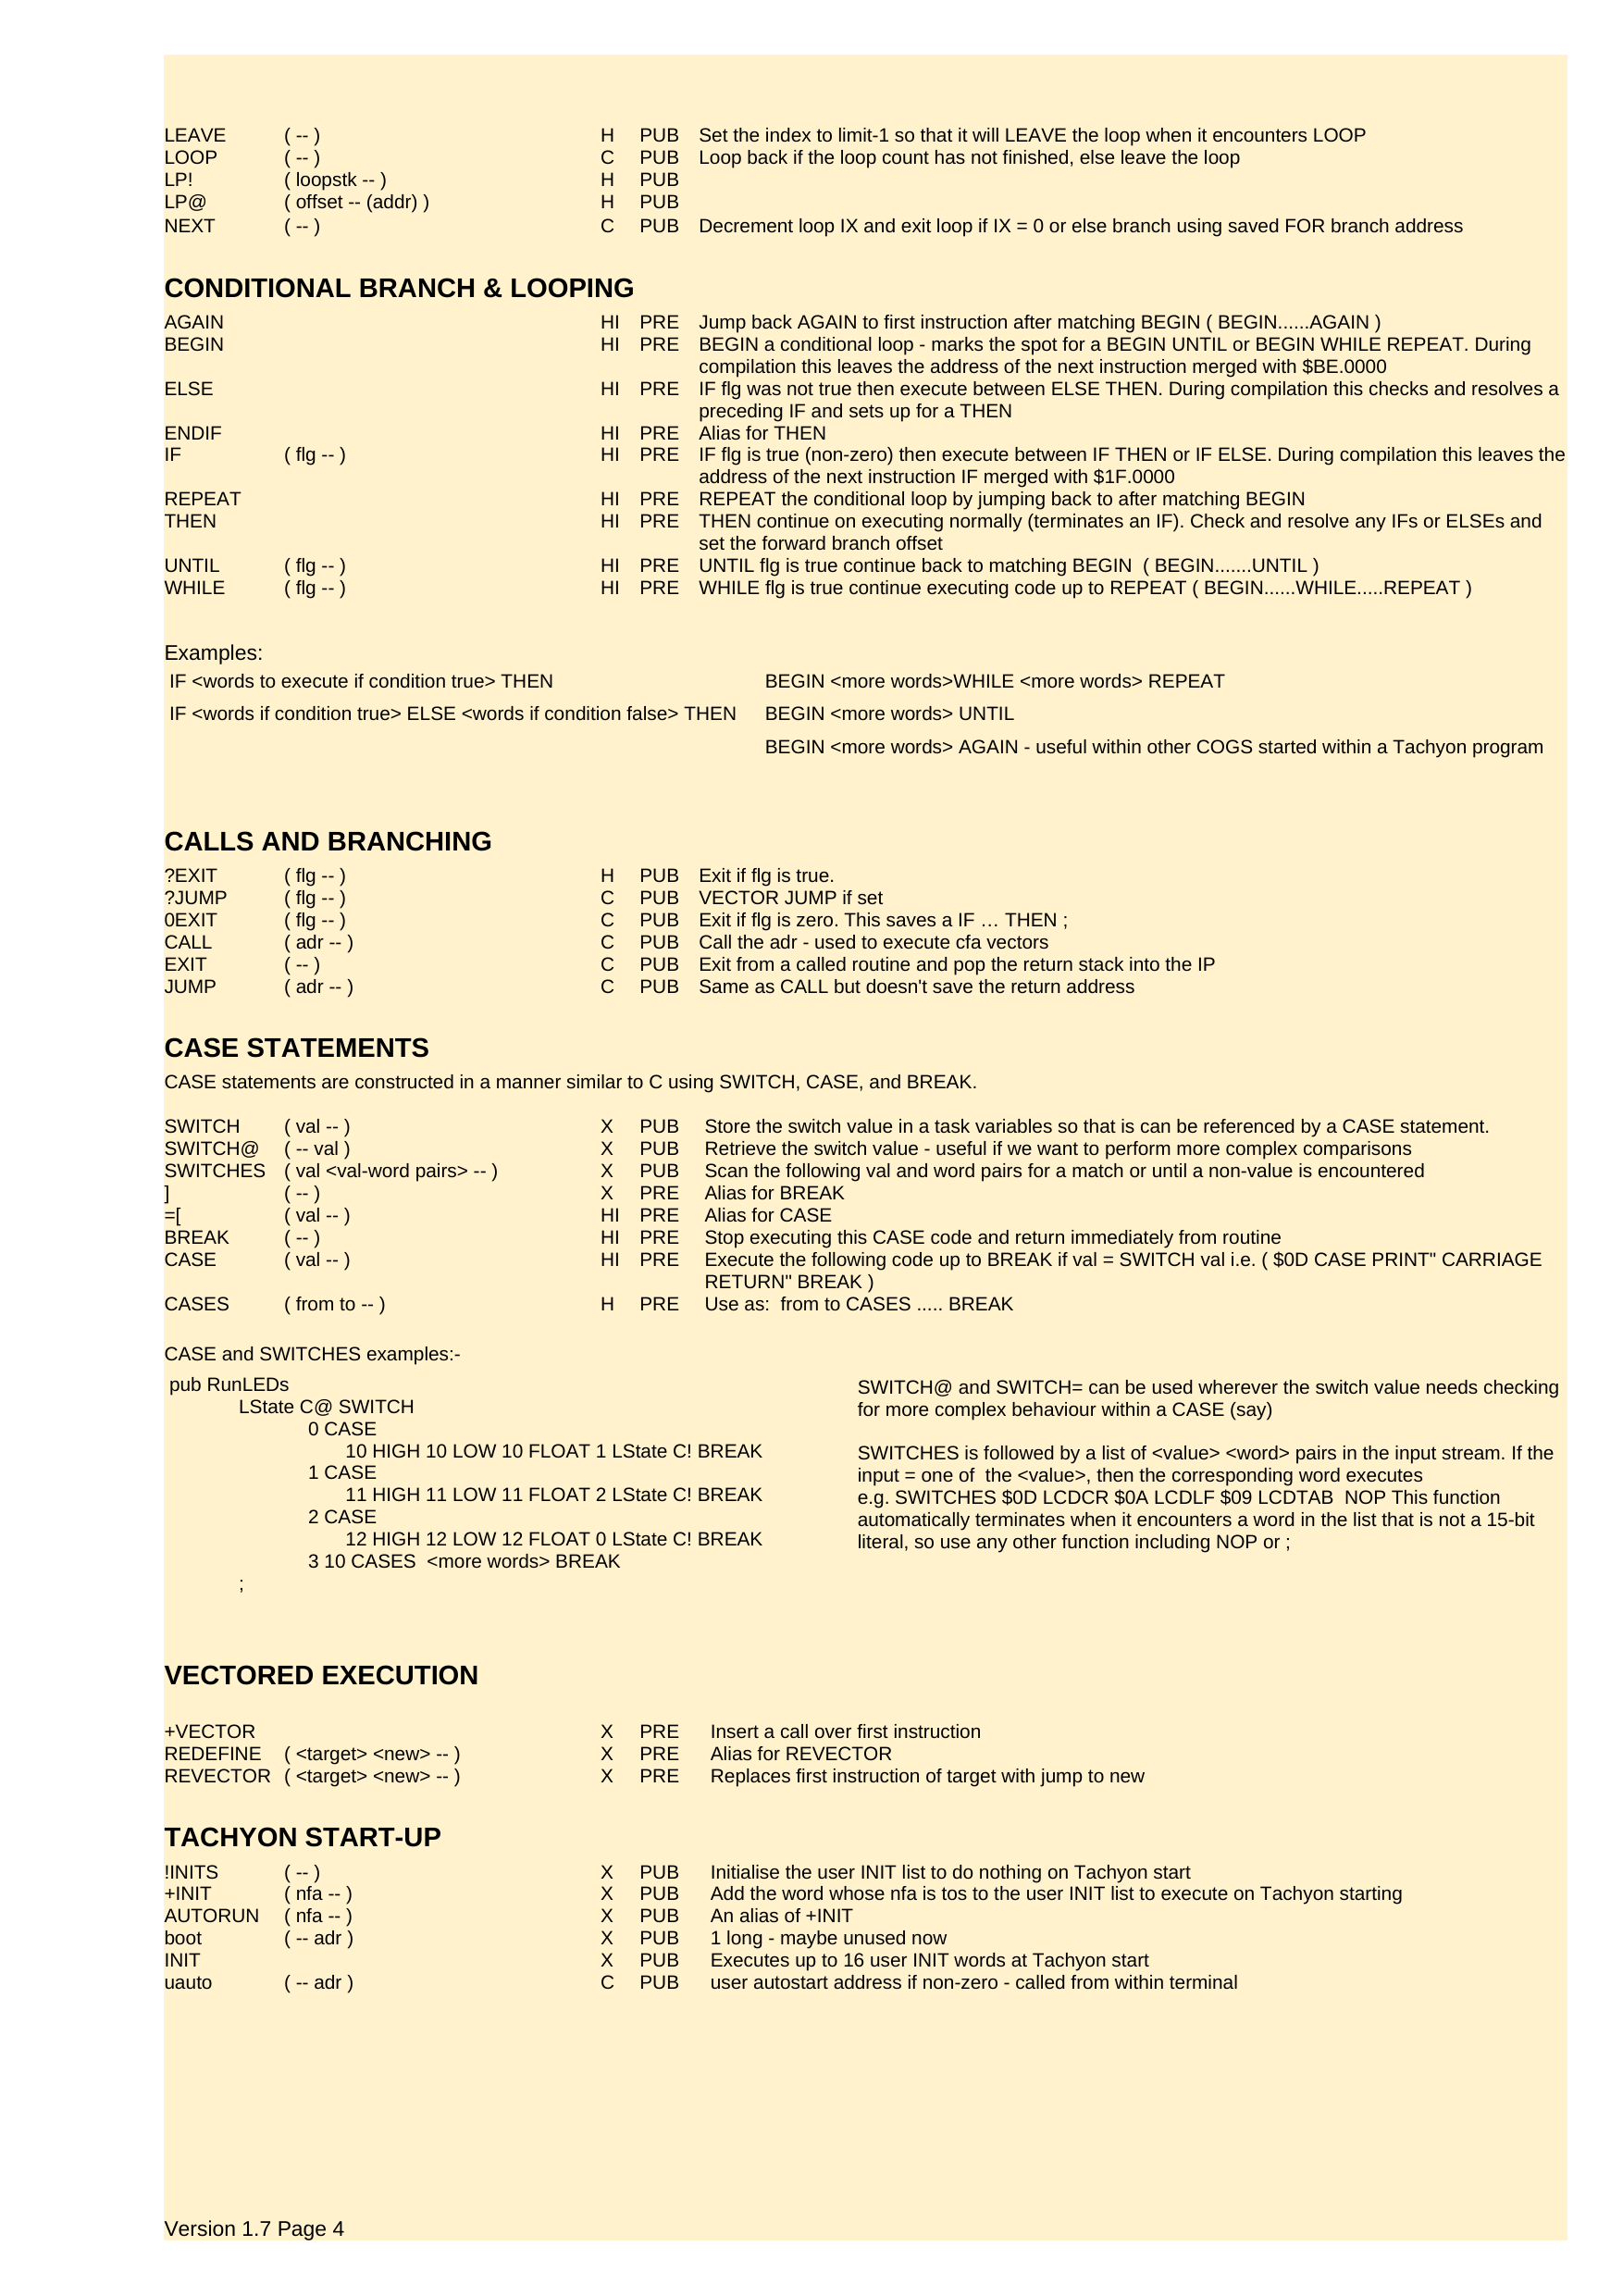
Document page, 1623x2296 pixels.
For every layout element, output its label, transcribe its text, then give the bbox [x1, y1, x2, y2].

table_cell X [601, 1160, 639, 1182]
table_cell Call the adr - used to execute cfa vectors [699, 931, 1567, 953]
table_header Initialise the user INIT list to do nothing on Tachyon start [711, 1860, 1567, 1882]
table_cell ( -- ) [284, 124, 601, 146]
table_cell WHILE [164, 577, 284, 599]
table_cell HI [601, 421, 639, 443]
table_cell H [601, 124, 639, 146]
table_cell SWITCH@ [164, 1137, 284, 1160]
text Examples: [164, 640, 1567, 664]
table_cell ( flg -- ) [284, 554, 601, 577]
table_cell uauto [164, 1971, 284, 1993]
table_header [284, 1720, 601, 1743]
table_cell [284, 333, 601, 377]
table_cell HI [601, 488, 639, 510]
table_cell ( -- ) [284, 953, 601, 975]
table_cell ( -- adr ) [284, 1971, 601, 1993]
table_cell Execute the following code up to BREAK if val = SWITCH val i.e. ( $0D CASE PRINT" CARRIAGE RETURN" BREAK ) [704, 1248, 1567, 1293]
text CASE statements are constructed in a manner similar to C using SWITCH, CASE, and BREAK. [164, 1071, 1567, 1093]
table_cell C [601, 887, 639, 909]
table_cell PUB [639, 953, 699, 975]
table_header PRE [639, 1720, 711, 1743]
table_cell REDEFINE [164, 1743, 284, 1765]
table_cell BEGIN <more words> UNTIL [760, 698, 1567, 730]
table_cell NEXT [164, 215, 284, 237]
table_cell ( flg -- ) [284, 887, 601, 909]
table_cell ] [164, 1182, 284, 1204]
table_cell ( -- ) [284, 1182, 601, 1204]
table_header Exit if flg is true. [699, 864, 1567, 887]
table_cell PRE [639, 333, 699, 377]
table_cell IF <words if condition true> ELSE <words if condition false> THEN [164, 698, 760, 730]
table_header AGAIN [164, 311, 284, 332]
table_cell C [601, 909, 639, 931]
table_cell IF [164, 443, 284, 488]
table_header SWITCH [164, 1115, 284, 1137]
subtitle CONDITIONAL BRANCH & LOOPING [164, 272, 1567, 303]
table_header H [601, 864, 639, 887]
table_cell X [601, 1137, 639, 1160]
table_cell Alias for THEN [699, 421, 1567, 443]
table_cell [284, 421, 601, 443]
table_cell Set the index to limit-1 so that it will LEAVE the loop when it encounters LOOP [699, 124, 1567, 146]
table_cell BEGIN [164, 333, 284, 377]
table_header X [601, 1115, 639, 1137]
table_cell C [601, 931, 639, 953]
table_cell [284, 378, 601, 421]
table_cell PRE [639, 1765, 711, 1787]
table_cell ( -- val ) [284, 1137, 601, 1160]
table_header ( val -- ) [284, 1115, 601, 1137]
table_cell PUB [639, 1971, 711, 1993]
table_cell HI [601, 554, 639, 577]
table_cell PUB [639, 1905, 711, 1927]
table_cell X [601, 1927, 639, 1949]
table_cell PRE [639, 378, 699, 421]
table_cell PUB [639, 975, 699, 998]
table_cell ( -- ) [284, 1226, 601, 1248]
table_cell PRE [639, 554, 699, 577]
table_cell JUMP [164, 975, 284, 998]
table_cell ( adr -- ) [284, 975, 601, 998]
table_cell REPEAT [164, 488, 284, 510]
table_cell ( <target> <new> -- ) [284, 1743, 601, 1765]
table_cell HI [601, 1204, 639, 1226]
table_cell ( adr -- ) [284, 931, 601, 953]
table_cell HI [601, 510, 639, 554]
table_cell Retrieve the switch value - useful if we want to perform more complex comparisons [704, 1137, 1567, 1160]
table_header Jump back AGAIN to first instruction after matching BEGIN ( BEGIN......AGAIN ) [699, 311, 1567, 332]
table_cell C [601, 953, 639, 975]
table_cell ( nfa -- ) [284, 1882, 601, 1905]
table_cell Exit if flg is zero. This saves a IF … THEN ; [699, 909, 1567, 931]
table_cell PRE [639, 488, 699, 510]
table_cell C [601, 146, 639, 168]
table_cell ( -- ) [284, 146, 601, 168]
table_cell ( flg -- ) [284, 443, 601, 488]
table_cell ?JUMP [164, 887, 284, 909]
table_cell C [601, 975, 639, 998]
table_cell Loop back if the loop count has not finished, else leave the loop [699, 146, 1567, 168]
table_cell Replaces first instruction of target with jump to new [711, 1765, 1567, 1787]
table_cell ( from to -- ) [284, 1293, 601, 1315]
table_cell CALL [164, 931, 284, 953]
table_cell PRE [639, 1248, 704, 1293]
table_cell PUB [639, 1927, 711, 1949]
table_cell PUB [639, 931, 699, 953]
table_cell Executes up to 16 user INIT words at Tachyon start [711, 1949, 1567, 1971]
text CASE and SWITCHES examples:- [161, 1340, 1570, 1368]
table_cell Alias for REVECTOR [711, 1743, 1567, 1765]
table_cell X [601, 1882, 639, 1905]
table_header SWITCH@ and SWITCH= can be used wherever the switch value needs checking for more complex behaviour within a CASE (say) SWITCHES is followed by a list of <value> <word> pairs in the input stream. If the input = one of the <value>, then the corresponding word executes e.g. SWITCHES $0D LCDCR $0A LCDLF $09 LCDTAB NOP This function automatically terminates when it encounters a word in the list that is not a 15-bit literal, so use any other function including NOP or ; [852, 1368, 1567, 1600]
table_header pub RunLEDs LState C@ SWITCH 0 CASE 10 HIGH 10 LOW 10 FLOAT 1 LState C! BREAK 1 CASE 11 HIGH 11 LOW 11 FLOAT 2 LState C! BREAK 2 CASE 12 HIGH 12 LOW 12 FLOAT 0 LState C! BREAK 3 10 CASES <more words> BREAK ; [164, 1368, 852, 1600]
table_cell An alias of +INIT [711, 1905, 1567, 1927]
table_cell HI [601, 378, 639, 421]
table_cell X [601, 1949, 639, 1971]
table_cell X [601, 1182, 639, 1204]
subtitle VECTORED EXECUTION [164, 1659, 1567, 1691]
table_header IF <words to execute if condition true> THEN [164, 664, 760, 698]
table_cell ( nfa -- ) [284, 1905, 601, 1927]
table_cell HI [601, 577, 639, 599]
table_cell PRE [639, 1293, 704, 1315]
table_cell ( flg -- ) [284, 577, 601, 599]
table_cell ( -- ) [284, 215, 601, 237]
table_cell Decrement loop IX and exit loop if IX = 0 or else branch using saved FOR branch address [699, 215, 1567, 237]
table_cell HI [601, 333, 639, 377]
table_header X [601, 1720, 639, 1743]
table_cell VECTOR JUMP if set [699, 887, 1567, 909]
table_cell LOOP [164, 146, 284, 168]
table_header BEGIN <more words>WHILE <more words> REPEAT [760, 664, 1567, 698]
table_cell LP! [164, 168, 284, 191]
table_cell PRE [639, 577, 699, 599]
table_cell Exit from a called routine and pop the return stack into the IP [699, 953, 1567, 975]
table_cell PRE [639, 510, 699, 554]
table_cell Alias for BREAK [704, 1182, 1567, 1204]
table_cell REVECTOR [164, 1765, 284, 1787]
table_cell EXIT [164, 953, 284, 975]
table_cell user autostart address if non-zero - called from within terminal [711, 1971, 1567, 1993]
table_cell CASE [164, 1248, 284, 1293]
table_cell PUB [639, 1949, 711, 1971]
table_cell Alias for CASE [704, 1204, 1567, 1226]
table_header HI [601, 311, 639, 332]
table_cell UNTIL flg is true continue back to matching BEGIN ( BEGIN.......UNTIL ) [699, 554, 1567, 577]
table_cell THEN continue on executing normally (terminates an IF). Check and resolve any IFs or ELSEs and set the forward branch offset [699, 510, 1567, 554]
table_cell PUB [639, 909, 699, 931]
table_cell Use as: from to CASES ..... BREAK [704, 1293, 1567, 1315]
table_cell ( loopstk -- ) [284, 168, 601, 191]
table_cell PUB [639, 191, 699, 215]
table_cell PUB [639, 215, 699, 237]
subtitle CALLS AND BRANCHING [164, 825, 1567, 857]
table_cell C [601, 215, 639, 237]
table_header +VECTOR [164, 1720, 284, 1743]
table_cell [284, 510, 601, 554]
table_cell PUB [639, 1137, 704, 1160]
table_cell INIT [164, 1949, 284, 1971]
table_cell [164, 730, 760, 763]
table_cell BEGIN a conditional loop - marks the spot for a BEGIN UNTIL or BEGIN WHILE REPEAT. During compilation this leaves the address of the next instruction merged with $BE.0000 [699, 333, 1567, 377]
table_header Store the switch value in a task variables so that is can be referenced by a CASE statement. [704, 1115, 1567, 1137]
table_cell Same as CALL but doesn't save the return address [699, 975, 1567, 998]
table_header Insert a call over first instruction [711, 1720, 1567, 1743]
subtitle TACHYON START-UP [164, 1821, 1567, 1853]
table_cell REPEAT the conditional loop by jumping back to after matching BEGIN [699, 488, 1567, 510]
table_cell SWITCHES [164, 1160, 284, 1182]
table_cell ( offset -- (addr) ) [284, 191, 601, 215]
table_cell THEN [164, 510, 284, 554]
table_cell HI [601, 1226, 639, 1248]
table_cell ( val <val-word pairs> -- ) [284, 1160, 601, 1182]
table_cell ( -- adr ) [284, 1927, 601, 1949]
table_cell LP@ [164, 191, 284, 215]
table_cell PUB [639, 146, 699, 168]
table_cell ( <target> <new> -- ) [284, 1765, 601, 1787]
table_cell [284, 488, 601, 510]
table_cell H [601, 168, 639, 191]
table_cell Add the word whose nfa is tos to the user INIT list to execute on Tachyon starting [711, 1882, 1567, 1905]
table_cell WHILE flg is true continue executing code up to REPEAT ( BEGIN......WHILE.....REPEAT ) [699, 577, 1567, 599]
table_cell X [601, 1905, 639, 1927]
table_header !INITS [164, 1860, 284, 1882]
table_cell ( flg -- ) [284, 909, 601, 931]
table_cell HI [601, 443, 639, 488]
table_cell PRE [639, 1182, 704, 1204]
table_cell ELSE [164, 378, 284, 421]
table_header ( flg -- ) [284, 864, 601, 887]
table_cell [284, 1949, 601, 1971]
table_cell PUB [639, 887, 699, 909]
table_cell =[ [164, 1204, 284, 1226]
table_header PRE [639, 311, 699, 332]
table_header [284, 311, 601, 332]
table_cell [699, 191, 1567, 215]
table_header ( -- ) [284, 1860, 601, 1882]
table_cell PUB [639, 124, 699, 146]
table_cell H [601, 191, 639, 215]
table_cell PRE [639, 421, 699, 443]
table_cell +INIT [164, 1882, 284, 1905]
table_cell PRE [639, 1226, 704, 1248]
table_cell C [601, 1971, 639, 1993]
table_header ?EXIT [164, 864, 284, 887]
table_cell UNTIL [164, 554, 284, 577]
table_cell X [601, 1743, 639, 1765]
table_cell PRE [639, 1743, 711, 1765]
table_cell PUB [639, 168, 699, 191]
table_cell Scan the following val and word pairs for a match or until a non-value is encountered [704, 1160, 1567, 1182]
table_cell IF flg is true (non-zero) then execute between IF THEN or IF ELSE. During compilation this leaves the address of the next instruction IF merged with $1F.0000 [699, 443, 1567, 488]
table_cell ENDIF [164, 421, 284, 443]
table_cell CASES [164, 1293, 284, 1315]
table_cell IF flg was not true then execute between ELSE THEN. During compilation this checks and resolves a preceding IF and sets up for a THEN [699, 378, 1567, 421]
table_header PUB [639, 864, 699, 887]
table_header X [601, 1860, 639, 1882]
subtitle CASE STATEMENTS [164, 1032, 1567, 1063]
table_cell PRE [639, 443, 699, 488]
table_cell HI [601, 1248, 639, 1293]
table_cell 1 long - maybe unused now [711, 1927, 1567, 1949]
table_cell 0EXIT [164, 909, 284, 931]
table_cell X [601, 1765, 639, 1787]
table_cell H [601, 1293, 639, 1315]
table_cell BREAK [164, 1226, 284, 1248]
table_cell BEGIN <more words> AGAIN - useful within other COGS started within a Tachyon program [760, 730, 1567, 763]
table_cell LEAVE [164, 124, 284, 146]
table_cell Stop executing this CASE code and return immediately from routine [704, 1226, 1567, 1248]
table_header PUB [639, 1860, 711, 1882]
table_cell AUTORUN [164, 1905, 284, 1927]
table_cell PUB [639, 1882, 711, 1905]
table_cell ( val -- ) [284, 1248, 601, 1293]
table_cell PRE [639, 1204, 704, 1226]
table_cell [699, 168, 1567, 191]
table_cell ( val -- ) [284, 1204, 601, 1226]
table_cell boot [164, 1927, 284, 1949]
table_cell PUB [639, 1160, 704, 1182]
table_header PUB [639, 1115, 704, 1137]
